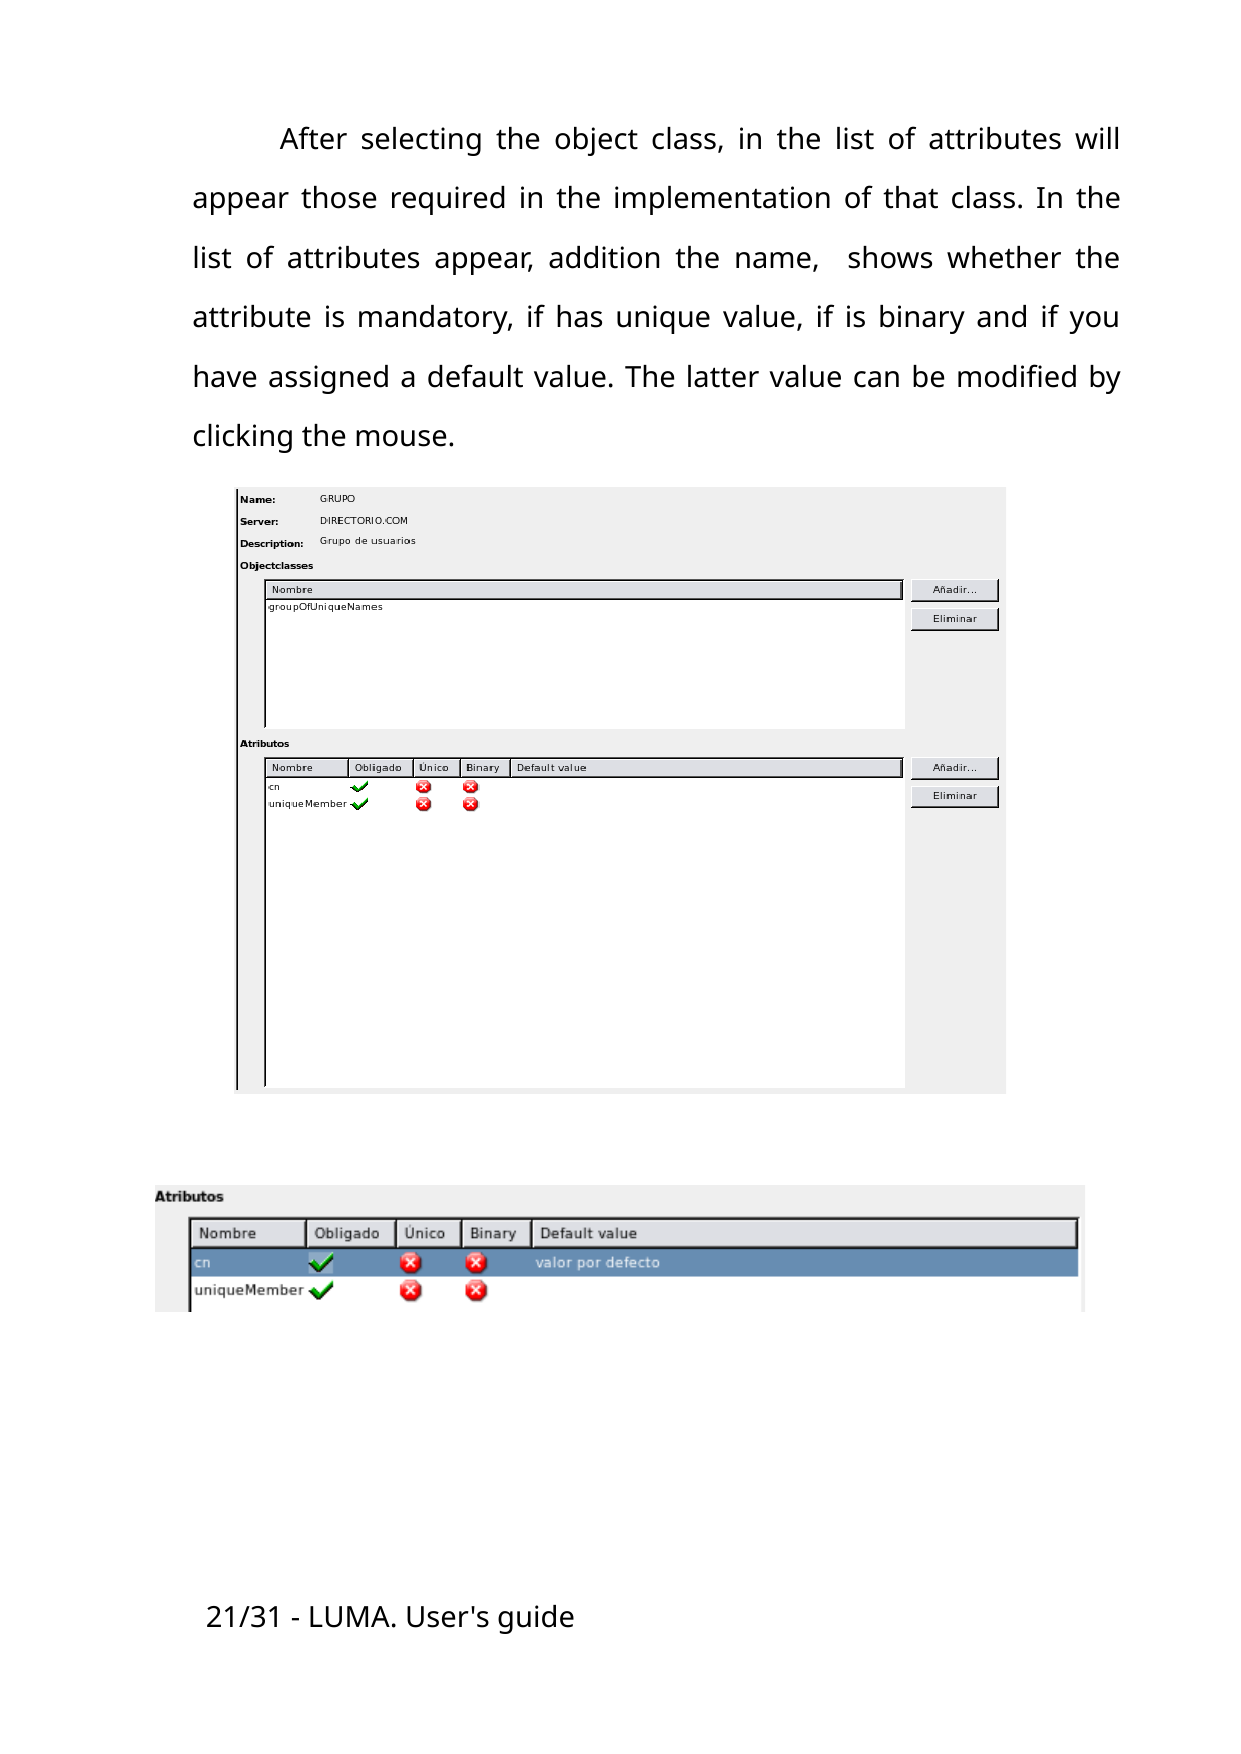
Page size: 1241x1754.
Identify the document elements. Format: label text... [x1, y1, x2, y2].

picture [155, 1185, 1086, 1312]
picture [234, 487, 1007, 1094]
text After selecting the object class, in the list of attributes will appear those required in the implementation of that class. In the list of attributes appear, addition the name, shows whether the attribute is mandatory, if has unique value, if is binary and if you have assigned a default value. The latter value can be modified by clicking the mouse. [192, 118, 1122, 455]
